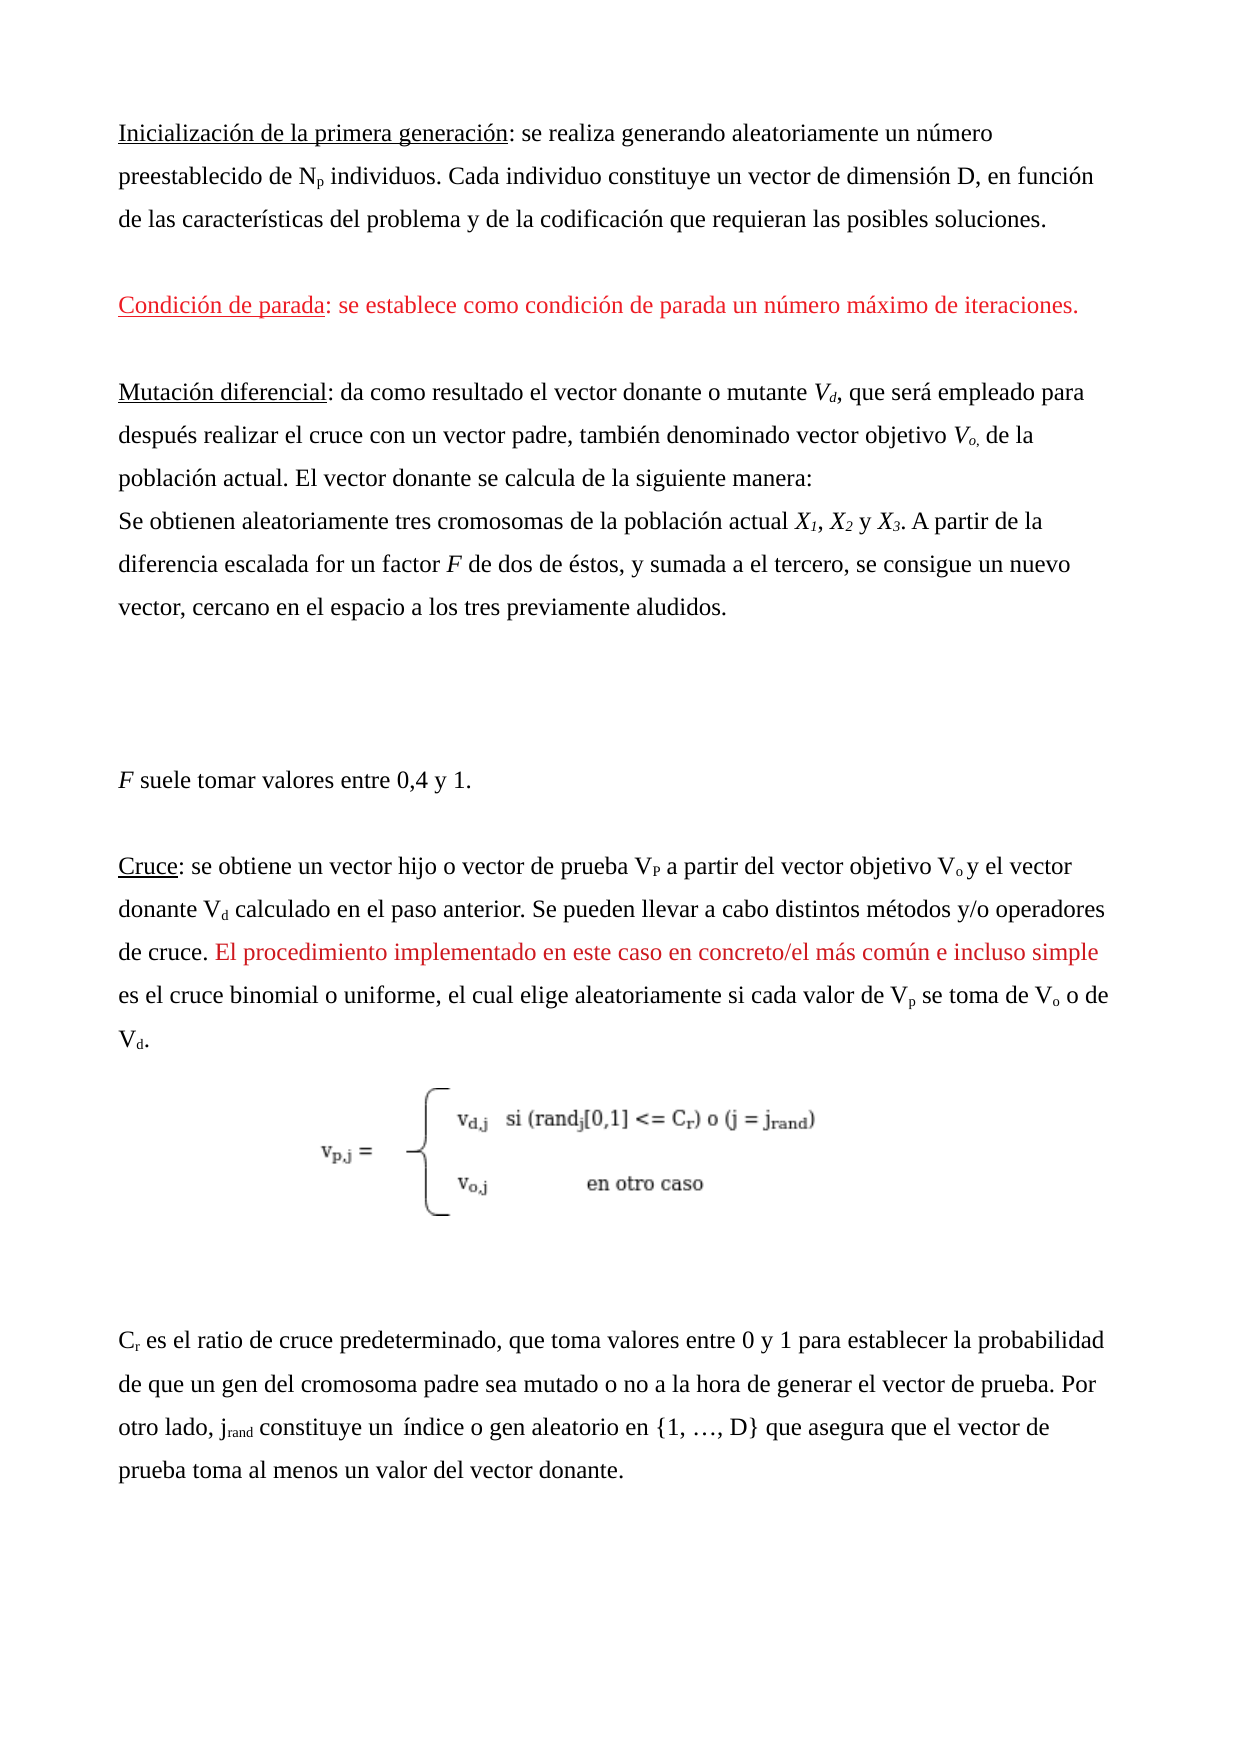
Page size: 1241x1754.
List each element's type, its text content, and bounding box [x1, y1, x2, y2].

text Cr es el ratio de cruce predeterminado, que toma valores entre 0 y 1 para establecer la probabilidad de que un gen del cromosoma padre sea mutado o no a la hora de generar el vector de prueba. Por otro lado, jrand constituye un índice o gen aleatorio en {1, …, D} que asegura que el vector de prueba toma al menos un valor del vector donante. [118, 1326, 1122, 1484]
text Inicialización de la primera generación: se realiza generando aleatoriamente un número preestablecido de Np individuos. Cada individuo constituye un vector de dimensión D, en función de las características del problema y de la codificación que requieran las posibles soluciones. [118, 118, 1122, 233]
text F suele tomar valores entre 0,4 y 1. [118, 765, 1122, 794]
text Condición de parada: se establece como condición de parada un número máximo de iteraciones. [118, 291, 1122, 319]
picture [308, 1088, 826, 1216]
text Mutación diferencial: da como resultado el vector donante o mutante Vd, que será empleado para después realizar el cruce con un vector padre, también denominado vector objetivo Vo, de la población actual. El vector donante se calcula de la siguiente manera: [118, 377, 1122, 492]
text Cruce: se obtiene un vector hijo o vector de prueba VP a partir del vector objetivo Vo y el vector donante Vd calculado en el paso anterior. Se pueden llevar a cabo distintos métodos y/o operadores de cruce. El procedimiento implementado en este caso en concreto/el más común e incluso simple es el cruce binomial o uniforme, el cual elige aleatoriamente si cada valor de Vp se toma de Vo o de Vd. [118, 851, 1122, 1052]
text Se obtienen aleatoriamente tres cromosomas de la población actual X1, X2 y X3. A partir de la diferencia escalada for un factor F de dos de éstos, y sumada a el tercero, se consigue un nuevo vector, cercano en el espacio a los tres previamente aludidos. [118, 506, 1122, 621]
